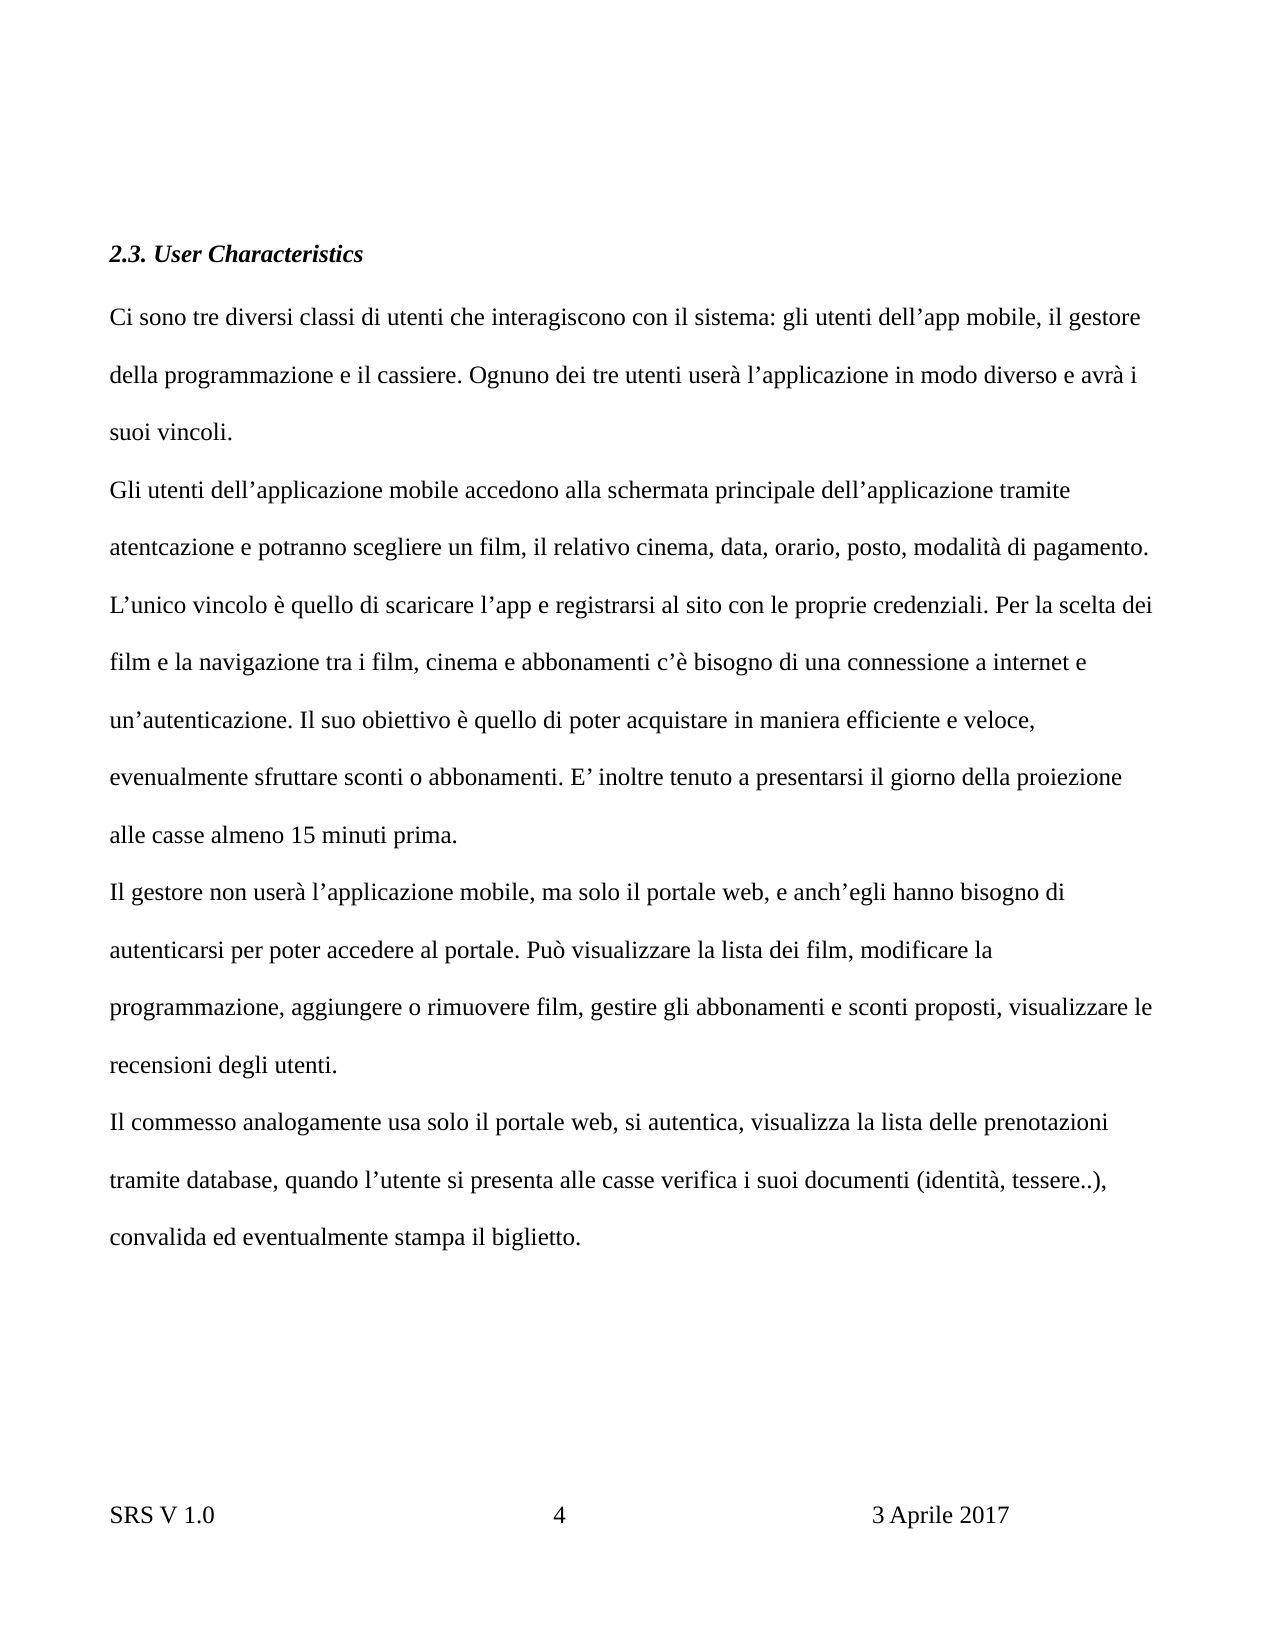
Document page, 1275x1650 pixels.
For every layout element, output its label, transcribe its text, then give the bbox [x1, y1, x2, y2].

text Gli utenti dell’applicazione mobile accedono alla schermata principale dell’applicazione tramite atentcazione e potranno scegliere un film, il relativo cinema, data, orario, posto, modalità di pagamento. L’unico vincolo è quello di scaricare l’app e registrarsi al sito con le proprie credenziali. Per la scelta dei film e la navigazione tra i film, cinema e abbonamenti c’è bisogno di una connessione a internet e un’autenticazione. Il suo obiettivo è quello di poter acquistare in maniera efficiente e veloce, evenualmente sfruttare sconti o abbonamenti. E’ inoltre tenuto a presentarsi il giorno della proiezione alle casse almeno 15 minuti prima. [109, 475, 1162, 849]
subtitle 2.3. User Characteristics [109, 239, 1162, 267]
text Ci sono tre diversi classi di utenti che interagiscono con il sistema: gli utenti dell’app mobile, il gestore della programmazione e il cassiere. Ognuno dei tre utenti userà l’applicazione in modo diverso e avrà i suoi vincoli. [109, 302, 1162, 446]
text Il gestore non userà l’applicazione mobile, ma solo il portale web, e anch’egli hanno bisogno di autenticarsi per poter accedere al portale. Può visualizzare la lista dei film, modificare la programmazione, aggiungere o rimuovere film, gestire gli abbonamenti e sconti proposti, visualizzare le recensioni degli utenti. [109, 877, 1162, 1079]
text Il commesso analogamente usa solo il portale web, si autentica, visualizza la lista delle prenotazioni tramite database, quando l’utente si presenta alle casse verifica i suoi documenti (identità, tessere..), convalida ed eventualmente stampa il biglietto. [109, 1107, 1162, 1251]
